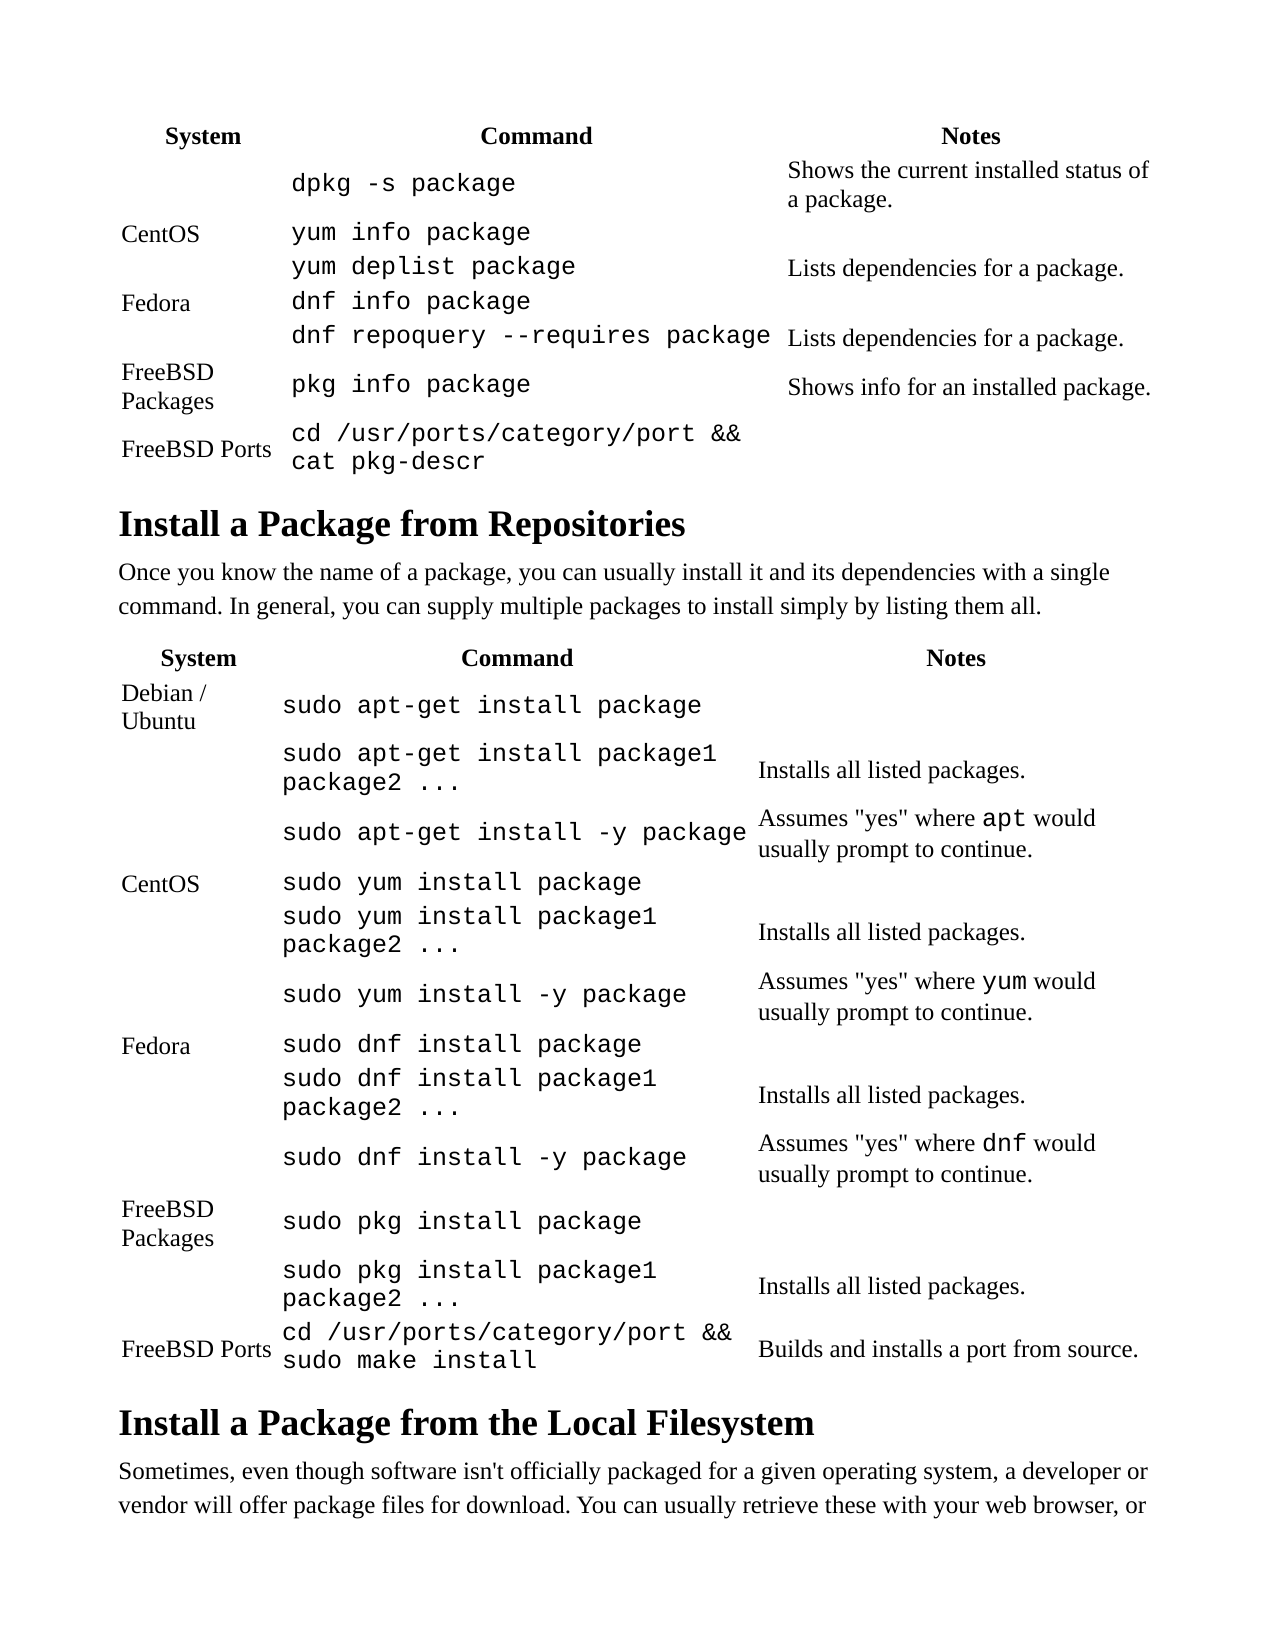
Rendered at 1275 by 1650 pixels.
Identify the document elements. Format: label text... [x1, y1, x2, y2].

table_header System [118, 118, 288, 153]
table_cell [118, 801, 279, 866]
text Once you know the name of a package, you can usually install it and its dependencies with a single command. In general, you can supply multiple packages to install simply by listing them all. [118, 557, 1157, 620]
table_cell Assumes "yes" where yum would usually prompt to continue. [755, 963, 1157, 1028]
table_cell Fedora [118, 285, 288, 320]
table_cell pkg info package [288, 354, 784, 418]
table_cell FreeBSD Ports [118, 1317, 279, 1379]
table_cell dnf info package [288, 285, 784, 320]
table_cell [118, 153, 288, 216]
table_cell [755, 1029, 1157, 1063]
table_cell Installs all listed packages. [755, 738, 1157, 801]
table_cell sudo pkg install package1 package2 ... [279, 1254, 755, 1317]
table_cell sudo dnf install package1 package2 ... [279, 1063, 755, 1126]
table_header Notes [755, 640, 1157, 675]
table_cell [118, 1063, 279, 1126]
table_cell [118, 738, 279, 801]
subtitle Install a Package from the Local Filesystem [118, 1400, 1157, 1443]
table_cell FreeBSD Packages [118, 354, 288, 418]
table_cell [118, 251, 288, 285]
table_cell sudo apt-get install package [279, 675, 755, 738]
table_cell dpkg -s package [288, 153, 784, 216]
table_cell sudo apt-get install package1 package2 ... [279, 738, 755, 801]
table_cell Assumes "yes" where apt would usually prompt to continue. [755, 801, 1157, 866]
table_cell Assumes "yes" where dnf would usually prompt to continue. [755, 1126, 1157, 1191]
table_cell FreeBSD Ports [118, 418, 288, 480]
table_cell sudo dnf install -y package [279, 1126, 755, 1191]
table_cell [118, 963, 279, 1028]
table_cell sudo pkg install package [279, 1191, 755, 1254]
table_header Command [279, 640, 755, 675]
table_cell yum info package [288, 216, 784, 251]
table_cell CentOS [118, 866, 279, 901]
table_cell [785, 216, 1157, 251]
table_cell cd /usr/ports/category/port && cat pkg-descr [288, 418, 784, 480]
table_cell [118, 320, 288, 354]
text Sometimes, even though software isn't officially packaged for a given operating system, a developer or vendor will offer package files for download. You can usually retrieve these with your web browser, or [118, 1456, 1157, 1519]
table_cell Installs all listed packages. [755, 1063, 1157, 1126]
table_cell [755, 675, 1157, 738]
table_cell Shows the current installed status of a package. [785, 153, 1157, 216]
table_cell sudo dnf install package [279, 1029, 755, 1063]
table_cell Debian / Ubuntu [118, 675, 279, 738]
table_cell Lists dependencies for a package. [785, 320, 1157, 354]
table_cell Shows info for an installed package. [785, 354, 1157, 418]
table_cell [118, 1254, 279, 1317]
table_cell sudo yum install -y package [279, 963, 755, 1028]
table_cell [118, 901, 279, 963]
table_cell yum deplist package [288, 251, 784, 285]
table_cell CentOS [118, 216, 288, 251]
table_cell [755, 1191, 1157, 1254]
table_cell sudo apt-get install -y package [279, 801, 755, 866]
table_cell [785, 418, 1157, 480]
table_header Notes [785, 118, 1157, 153]
table_header System [118, 640, 279, 675]
table_cell Builds and installs a port from source. [755, 1317, 1157, 1379]
table_cell dnf repoquery --requires package [288, 320, 784, 354]
table_cell [785, 285, 1157, 320]
table_cell Fedora [118, 1029, 279, 1063]
table_cell Installs all listed packages. [755, 1254, 1157, 1317]
table_header Command [288, 118, 784, 153]
table_cell FreeBSD Packages [118, 1191, 279, 1254]
subtitle Install a Package from Repositories [118, 501, 1157, 544]
table_cell [118, 1126, 279, 1191]
table_cell sudo yum install package [279, 866, 755, 901]
table_cell sudo yum install package1 package2 ... [279, 901, 755, 963]
table_cell cd /usr/ports/category/port && sudo make install [279, 1317, 755, 1379]
table_cell Lists dependencies for a package. [785, 251, 1157, 285]
table_cell [755, 866, 1157, 901]
table_cell Installs all listed packages. [755, 901, 1157, 963]
